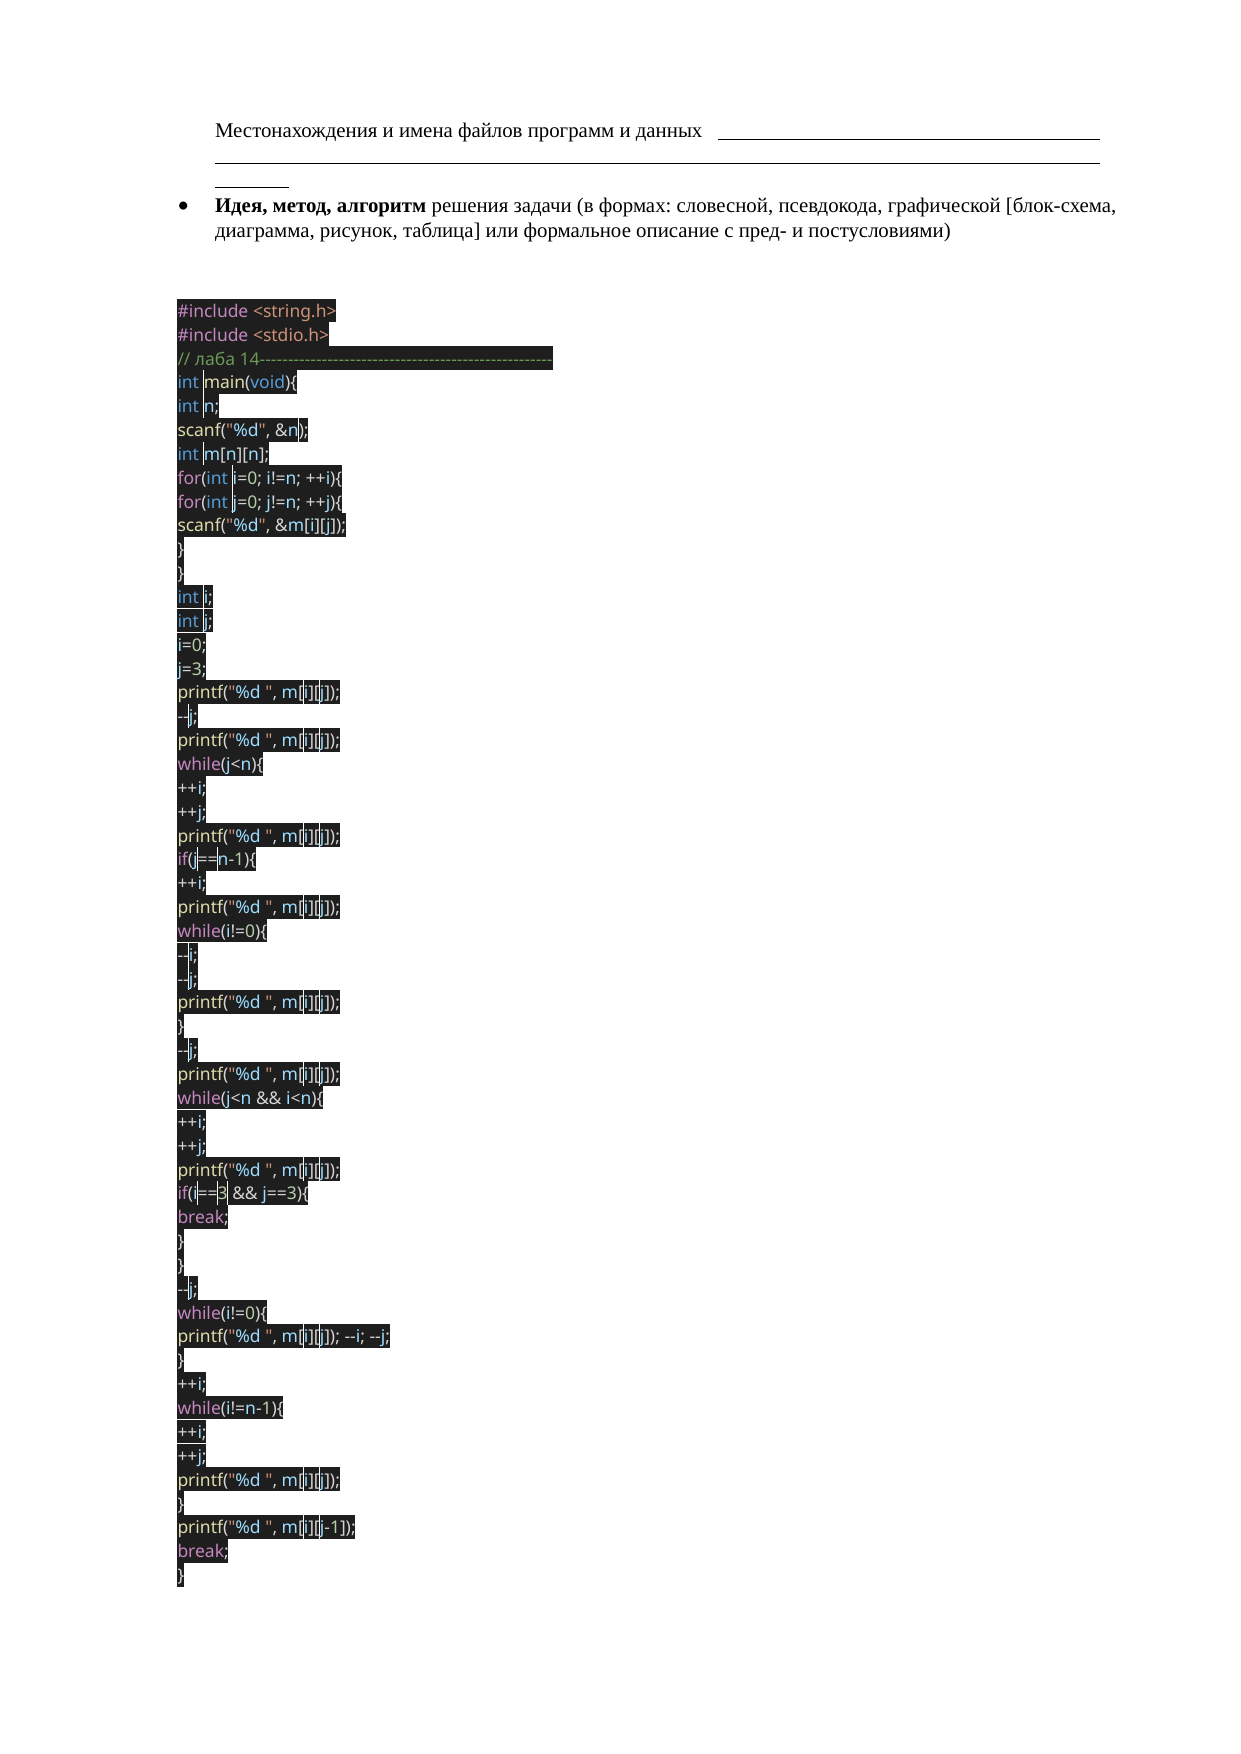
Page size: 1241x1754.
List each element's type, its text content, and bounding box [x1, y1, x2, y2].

text } [177, 561, 1152, 585]
text printf("%d ", m[i][j-1]); [177, 1515, 1152, 1539]
text scanf("%d", &n); [177, 418, 1152, 442]
text ++i; [177, 1419, 1152, 1443]
text scanf("%d", &m[i][j]); [177, 513, 1152, 537]
text --i; [177, 942, 1152, 966]
text } [177, 1563, 1152, 1587]
text ++j; [177, 1133, 1152, 1157]
text while(j<n){ [177, 752, 1152, 776]
text while(i!=0){ [177, 919, 1152, 942]
text --j; [177, 1276, 1152, 1300]
text ++i; [177, 1372, 1152, 1396]
text } [177, 1229, 1152, 1253]
text printf("%d ", m[i][j]); [177, 823, 1152, 847]
text --j; [177, 704, 1152, 728]
list Идея, метод, алгоритм решения задачи (в формах: словесной, псевдокода, графической [блок-схема, диаграмма, рисунок, таблица] или формальное описание с пред- и постусловиями) [177, 190, 1152, 242]
text break; [177, 1205, 1152, 1229]
text int n; [177, 394, 1152, 418]
text printf("%d ", m[i][j]); [177, 1157, 1152, 1181]
text // лаба 14---------------------------------------------------- [177, 346, 1152, 370]
text ++i; [177, 1109, 1152, 1133]
text int j; [177, 608, 1152, 632]
text if(i==3 && j==3){ [177, 1181, 1152, 1205]
text } [177, 537, 1152, 561]
text for(int j=0; j!=n; ++j){ [177, 489, 1152, 513]
text printf("%d ", m[i][j]); [177, 1062, 1152, 1086]
text j=3; [177, 656, 1152, 680]
text int m[n][n]; [177, 442, 1152, 465]
text --j; [177, 1038, 1152, 1062]
text ++i; [177, 871, 1152, 895]
text printf("%d ", m[i][j]); [177, 1467, 1152, 1491]
text } [177, 1491, 1152, 1515]
text ++i; [177, 776, 1152, 799]
text #include <string.h> [177, 298, 1152, 322]
text } [177, 1014, 1152, 1038]
text printf("%d ", m[i][j]); [177, 895, 1152, 919]
text printf("%d ", m[i][j]); --i; --j; [177, 1324, 1152, 1348]
text #include <stdio.h> [177, 322, 1152, 346]
text for(int i=0; i!=n; ++i){ [177, 465, 1152, 489]
text ++j; [177, 799, 1152, 823]
text i=0; [177, 632, 1152, 656]
text printf("%d ", m[i][j]); [177, 990, 1152, 1014]
text ++j; [177, 1443, 1152, 1467]
text Местонахождения и имена файлов программ и данных [215, 118, 1152, 190]
text int i; [177, 585, 1152, 608]
text while(i!=0){ [177, 1300, 1152, 1324]
text while(i!=n-1){ [177, 1396, 1152, 1419]
text printf("%d ", m[i][j]); [177, 680, 1152, 704]
text break; [177, 1539, 1152, 1563]
text int main(void){ [177, 370, 1152, 394]
text while(j<n && i<n){ [177, 1086, 1152, 1109]
text } [177, 1348, 1152, 1372]
text --j; [177, 966, 1152, 990]
text if(j==n-1){ [177, 847, 1152, 871]
text printf("%d ", m[i][j]); [177, 728, 1152, 752]
text } [177, 1253, 1152, 1276]
